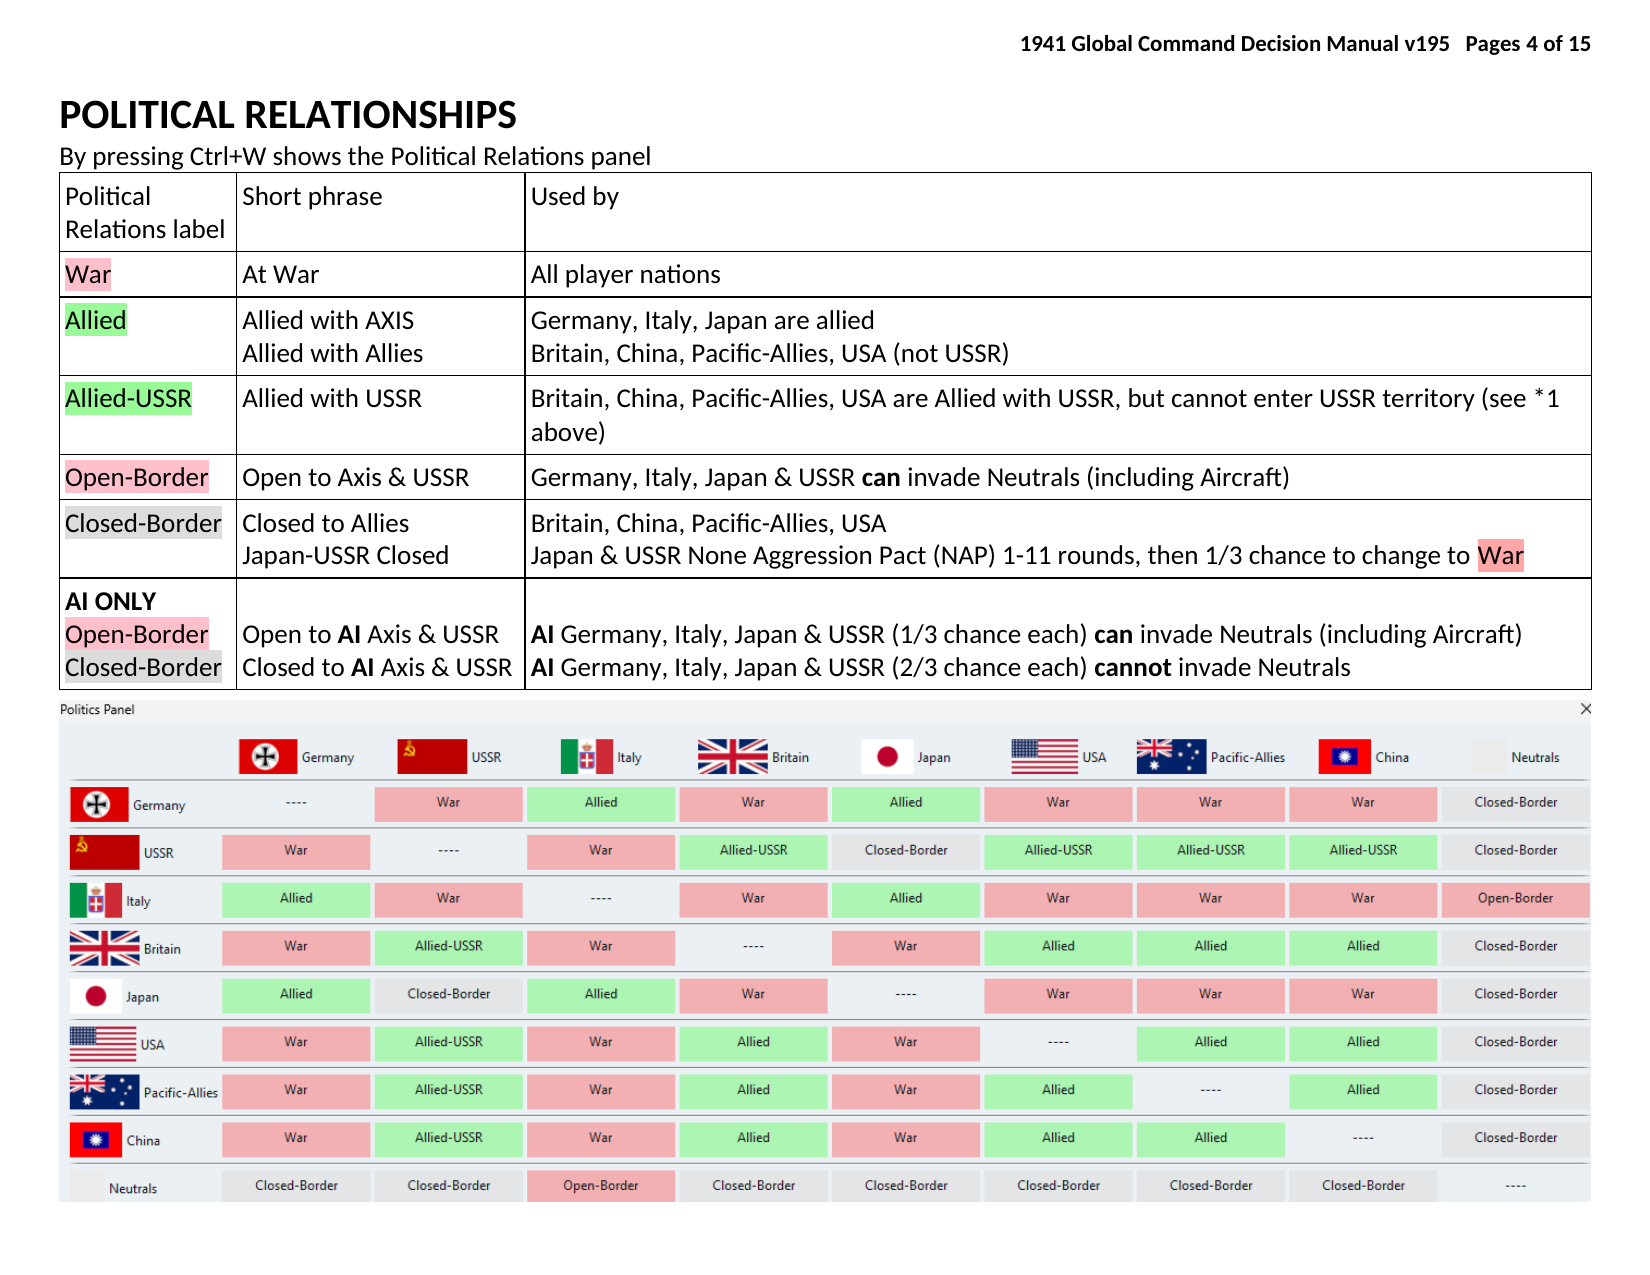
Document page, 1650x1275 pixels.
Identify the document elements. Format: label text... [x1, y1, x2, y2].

table_header Political Relations label [60, 173, 236, 251]
table_cell Germany, Italy, Japan are allied Britain, China, Pacific-Allies, USA (not USSR) [526, 298, 1591, 375]
table_cell Open to Axis & USSR [237, 455, 524, 499]
picture [59, 700, 1591, 1202]
table_cell Closed to Allies Japan-USSR Closed [237, 500, 524, 577]
table_cell Allied [60, 298, 236, 375]
table_header Used by [526, 173, 1591, 251]
table_cell All player nations [526, 252, 1591, 296]
table_cell Allied with AXIS Allied with Allies [237, 298, 524, 375]
table_cell Allied-USSR [60, 376, 236, 453]
table_cell Britain, China, Pacific-Allies, USA are Allied with USSR, but cannot enter USSR territory (see *1 above) [526, 376, 1591, 453]
text By pressing Ctrl+W shows the Political Relations panel [59, 139, 1591, 172]
table_cell Closed-Border [60, 500, 236, 577]
table_cell Britain, China, Pacific-Allies, USA Japan & USSR None Aggression Pact (NAP) 1-11 rounds, then 1/3 chance to change to War [526, 500, 1591, 577]
table_cell Open-Border [60, 455, 236, 499]
table_cell Germany, Italy, Japan & USSR can invade Neutrals (including Aircraft) [526, 455, 1591, 499]
table_cell War [60, 252, 236, 296]
table_cell Allied with USSR [237, 376, 524, 453]
table_cell Open to AI Axis & USSR Closed to AI Axis & USSR [237, 579, 524, 689]
table_cell AI Germany, Italy, Japan & USSR (1/3 chance each) can invade Neutrals (including Aircraft) AI Germany, Italy, Japan & USSR (2/3 chance each) cannot invade Neutrals [526, 579, 1591, 689]
text POLITICAL RELATIONSHIPS [59, 88, 1591, 139]
table_cell At War [237, 252, 524, 296]
table_header Short phrase [237, 173, 524, 251]
table_cell AI ONLY Open-Border Closed-Border [60, 579, 236, 689]
